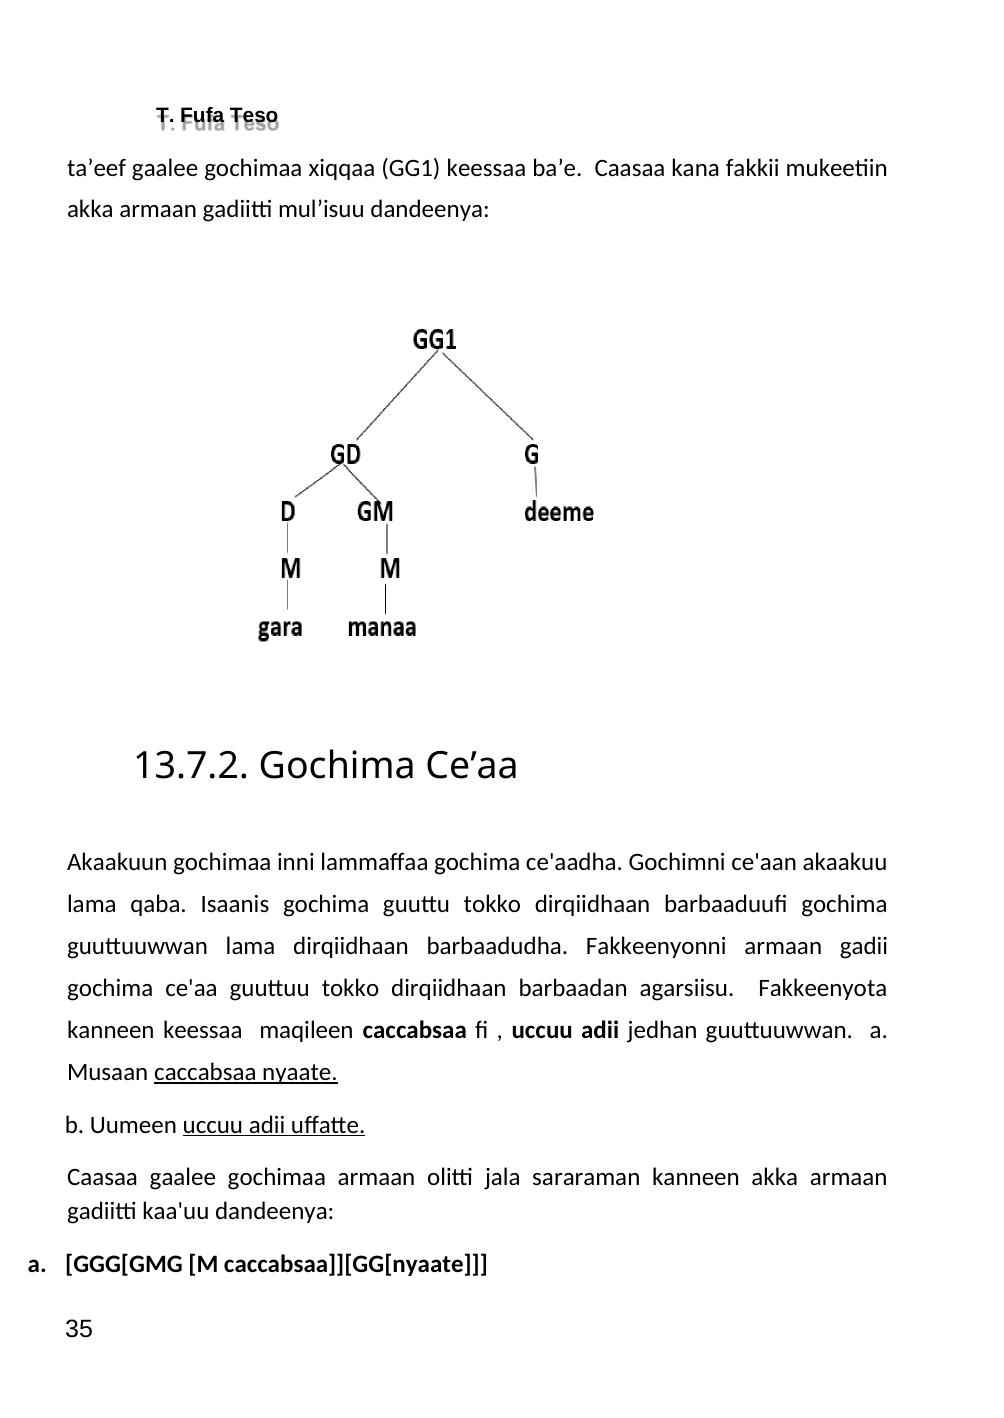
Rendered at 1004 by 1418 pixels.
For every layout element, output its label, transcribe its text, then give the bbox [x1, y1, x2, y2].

text Caasaa gaalee gochimaa armaan olitti jala sararaman kanneen akka armaan gadiitti kaa'uu dandeenya: [67, 1161, 889, 1225]
picture [84, 235, 795, 705]
list [GGG[GMG [M caccabsaa]][GG[nyaate]]] [27, 1248, 890, 1278]
text ta’eef gaalee gochimaa xiqqaa (GG1) keessaa ba’e. Caasaa kana fakkii mukeetiin akka armaan gadiitti mul’isuu dandeenya: [67, 152, 889, 224]
subtitle 13.7.2. Gochima Ce’aa [133, 739, 895, 790]
picture [142, 102, 311, 149]
text Akaakuun gochimaa inni lammaffaa gochima ce'aadha. Gochimni ce'aan akaakuu lama qaba. Isaanis gochima guuttu tokko dirqiidhaan barbaaduufi gochima guuttuuwwan lama dirqiidhaan barbaadudha. Fakkeenyonni armaan gadii gochima ce'aa guuttuu tokko dirqiidhaan barbaadan agarsiisu. Fakkeenyota kanneen keessaa maqileen caccabsaa fi , uccuu adii jedhan guuttuuwwan. a. Musaan caccabsaa nyaate. [67, 846, 889, 1087]
text b. Uumeen uccuu adii uffatte. [64, 1109, 895, 1139]
